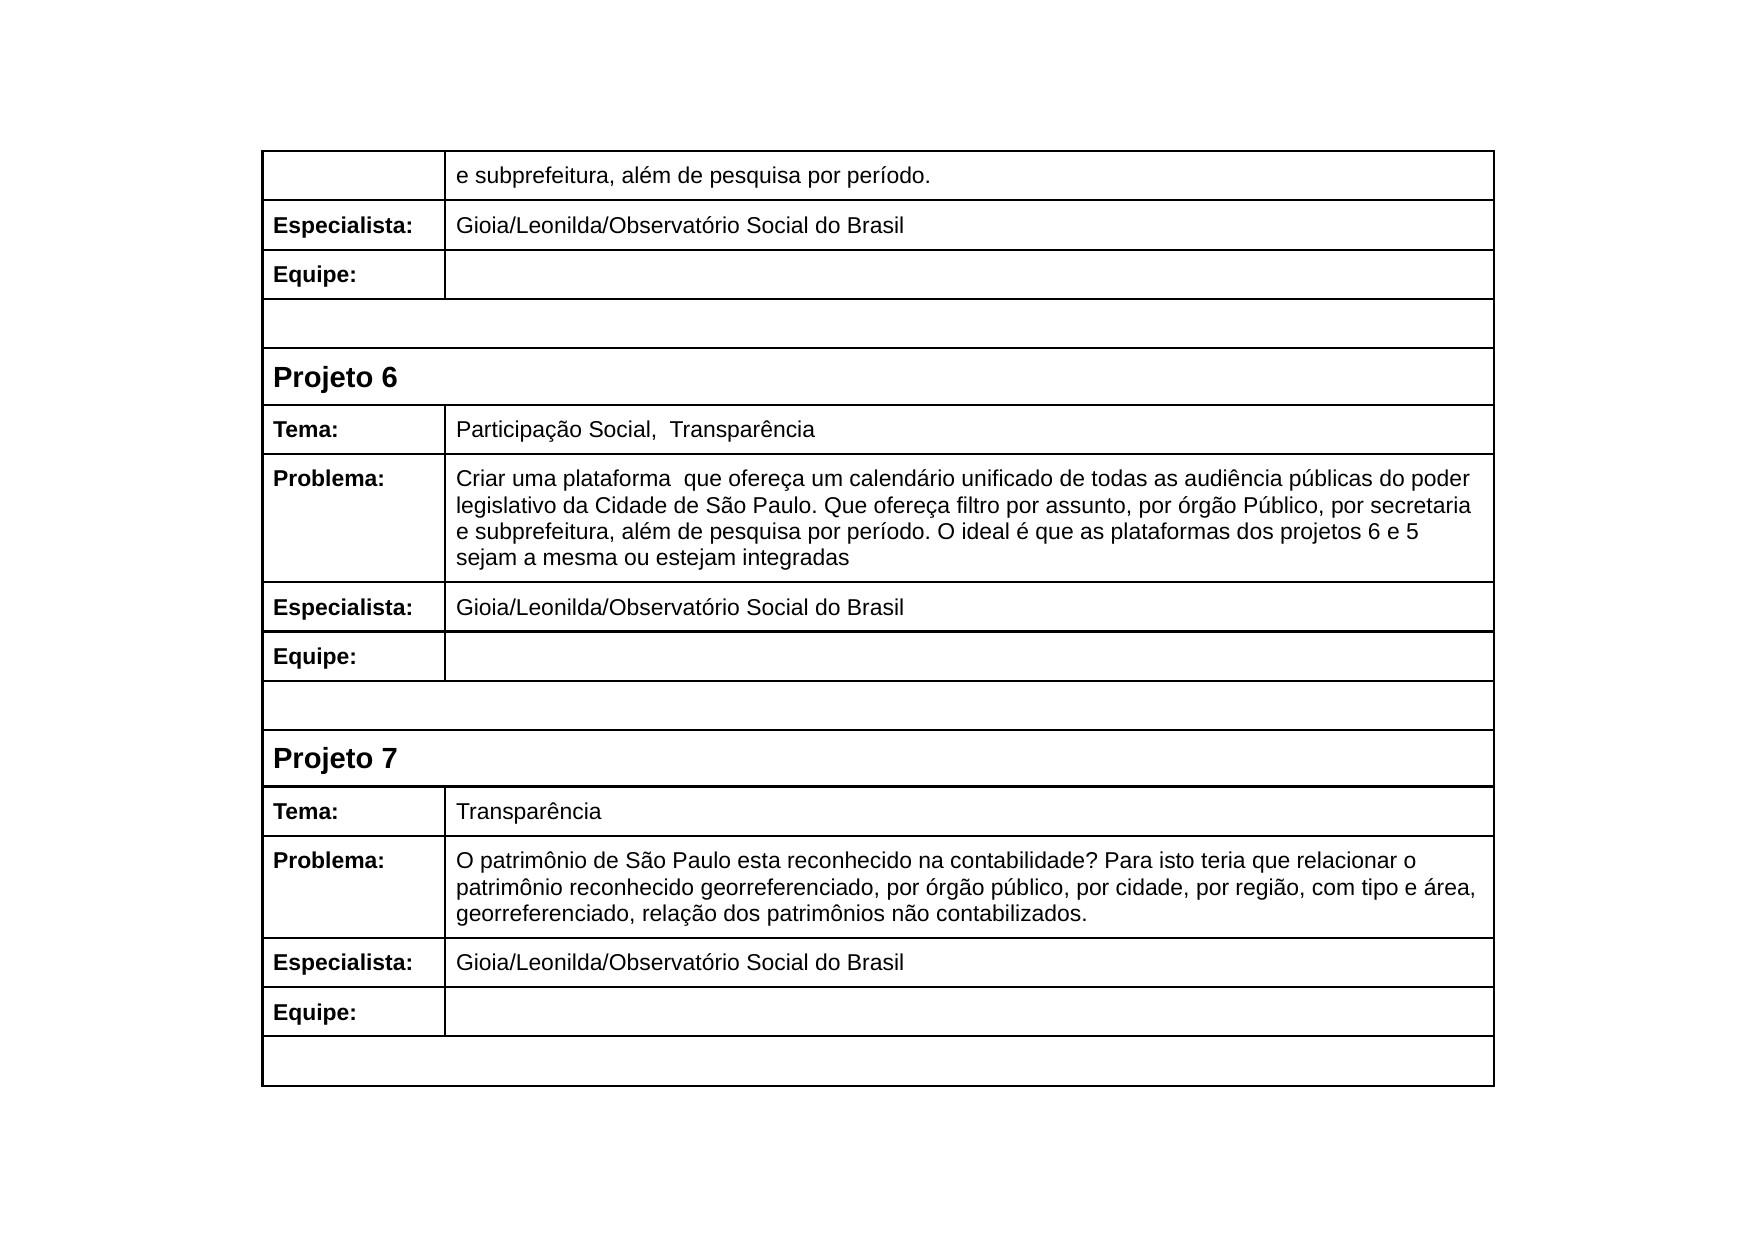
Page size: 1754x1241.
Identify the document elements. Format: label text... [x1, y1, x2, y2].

table_cell Projeto 7 [264, 731, 1493, 785]
table_cell Problema: [264, 837, 444, 937]
table_cell [264, 300, 1493, 347]
table_cell O patrimônio de São Paulo esta reconhecido na contabilidade? Para isto teria que relacionar o patrimônio reconhecido georreferenciado, por órgão público, por cidade, por região, com tipo e área, georreferenciado, relação dos patrimônios não contabilizados. [446, 837, 1493, 937]
table_cell [264, 1037, 1493, 1084]
table_cell e subprefeitura, além de pesquisa por período. [446, 152, 1493, 199]
table_cell Gioia/Leonilda/Observatório Social do Brasil [446, 939, 1493, 986]
table_cell [446, 633, 1493, 680]
table_cell Criar uma plataforma que ofereça um calendário unificado de todas as audiência públicas do poder legislativo da Cidade de São Paulo. Que ofereça filtro por assunto, por órgão Público, por secretaria e subprefeitura, além de pesquisa por período. O ideal é que as plataformas dos projetos 6 e 5 sejam a mesma ou estejam integradas [446, 455, 1493, 581]
table_cell [264, 682, 1493, 729]
table_cell Especialista: [264, 939, 444, 986]
table_cell Equipe: [264, 633, 444, 680]
table_cell Especialista: [264, 583, 444, 630]
table_cell Gioia/Leonilda/Observatório Social do Brasil [446, 201, 1493, 248]
table_cell Tema: [264, 406, 444, 453]
table_cell Equipe: [264, 988, 444, 1035]
table_cell Tema: [264, 788, 444, 835]
table_cell [446, 251, 1493, 298]
table_cell Problema: [264, 455, 444, 581]
table_cell Projeto 6 [264, 349, 1493, 403]
table_cell Transparência [446, 788, 1493, 835]
table_cell Participação Social, Transparência [446, 406, 1493, 453]
table_cell [264, 152, 444, 199]
table_cell Equipe: [264, 251, 444, 298]
table_cell [446, 988, 1493, 1035]
table_cell Gioia/Leonilda/Observatório Social do Brasil [446, 583, 1493, 630]
table_cell Especialista: [264, 201, 444, 248]
